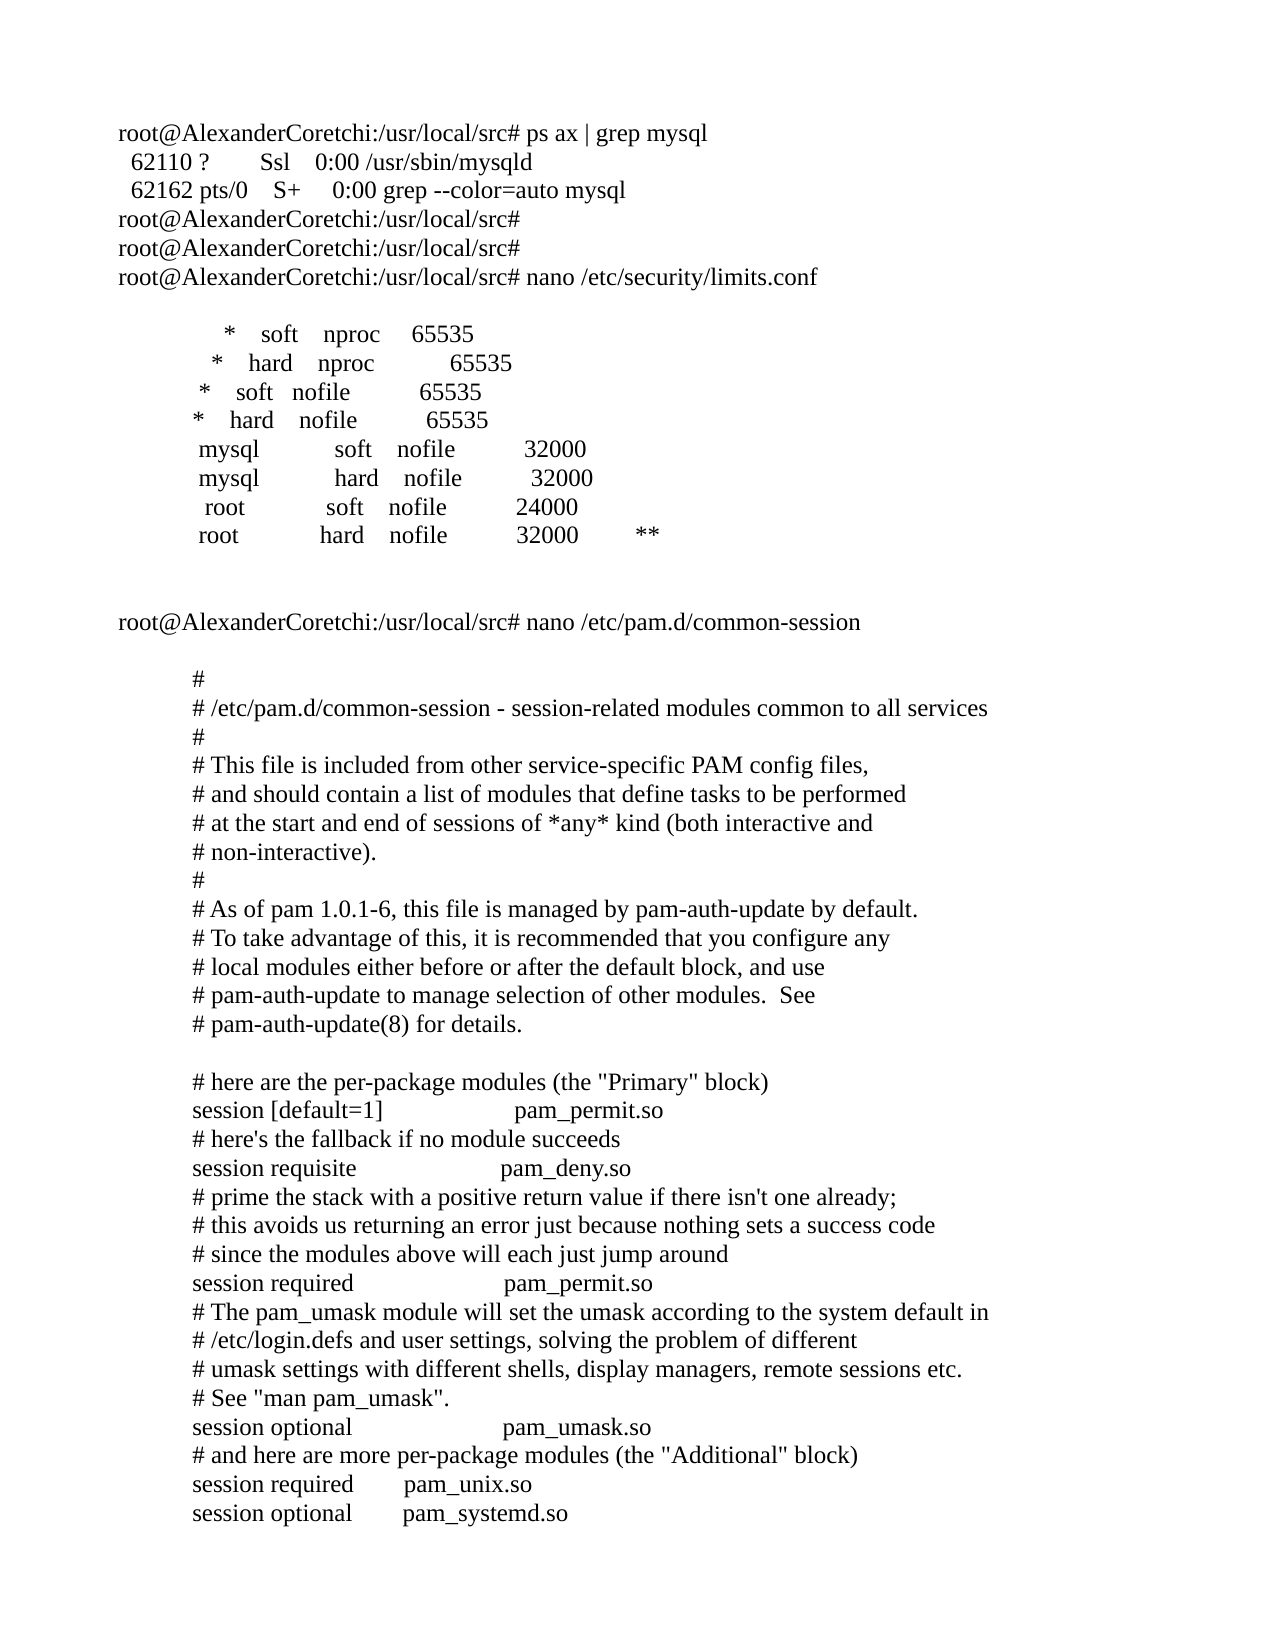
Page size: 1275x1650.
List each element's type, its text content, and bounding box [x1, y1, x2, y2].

text 62162 pts/0 S+ 0:00 grep --color=auto mysql [118, 176, 1157, 204]
text # and here are more per-package modules (the "Additional" block) [118, 1441, 1157, 1469]
text # /etc/login.defs and user settings, solving the problem of different [118, 1326, 1157, 1354]
text # As of pam 1.0.1-6, this file is managed by pam-auth-update by default. [118, 894, 1157, 923]
text # prime the stack with a positive return value if there isn't one already; [118, 1182, 1157, 1211]
text # See "man pam_umask". [118, 1383, 1157, 1412]
text # here are the per-package modules (the "Primary" block) [118, 1067, 1157, 1096]
text # local modules either before or after the default block, and use [118, 952, 1157, 981]
text # this avoids us returning an error just because nothing sets a success code [118, 1211, 1157, 1239]
text root@AlexanderCoretchi:/usr/local/src# [118, 233, 1157, 262]
text # The pam_umask module will set the umask according to the system default in [118, 1297, 1157, 1326]
text # and should contain a list of modules that define tasks to be performed [118, 779, 1157, 808]
text session [default=1] pam_permit.so [118, 1096, 1157, 1124]
text session required pam_unix.so [118, 1469, 1157, 1498]
text root@AlexanderCoretchi:/usr/local/src# [118, 204, 1157, 233]
text # here's the fallback if no module succeeds [118, 1124, 1157, 1153]
text root@AlexanderCoretchi:/usr/local/src# nano /etc/pam.d/common-session [118, 607, 1157, 636]
text # [118, 664, 1157, 693]
text 62110 ? Ssl 0:00 /usr/sbin/mysqld [118, 147, 1157, 176]
text root hard nofile 32000 ** [118, 521, 1157, 549]
text mysql hard nofile 32000 [118, 463, 1157, 492]
text root soft nofile 24000 [118, 492, 1157, 521]
text # non-interactive). [118, 837, 1157, 866]
text # [118, 866, 1157, 894]
text mysql soft nofile 32000 [118, 434, 1157, 463]
text * soft nofile 65535 [118, 377, 1157, 406]
text # pam-auth-update to manage selection of other modules. See [118, 981, 1157, 1009]
text # pam-auth-update(8) for details. [118, 1009, 1157, 1038]
text * soft nproc 65535 [118, 319, 1157, 348]
text # To take advantage of this, it is recommended that you configure any [118, 923, 1157, 952]
text root@AlexanderCoretchi:/usr/local/src# nano /etc/security/limits.conf [118, 262, 1157, 291]
text session optional pam_systemd.so [118, 1498, 1157, 1527]
text * hard nofile 65535 [118, 406, 1157, 434]
text # at the start and end of sessions of *any* kind (both interactive and [118, 808, 1157, 837]
text # umask settings with different shells, display managers, remote sessions etc. [118, 1354, 1157, 1383]
text # [118, 722, 1157, 751]
text session required pam_permit.so [118, 1268, 1157, 1297]
text # This file is included from other service-specific PAM config files, [118, 751, 1157, 779]
text session optional pam_umask.so [118, 1412, 1157, 1441]
text # /etc/pam.d/common-session - session-related modules common to all services [118, 693, 1157, 722]
text # since the modules above will each just jump around [118, 1239, 1157, 1268]
text session requisite pam_deny.so [118, 1153, 1157, 1182]
text * hard nproc 65535 [118, 348, 1157, 377]
text root@AlexanderCoretchi:/usr/local/src# ps ax | grep mysql [118, 118, 1157, 147]
